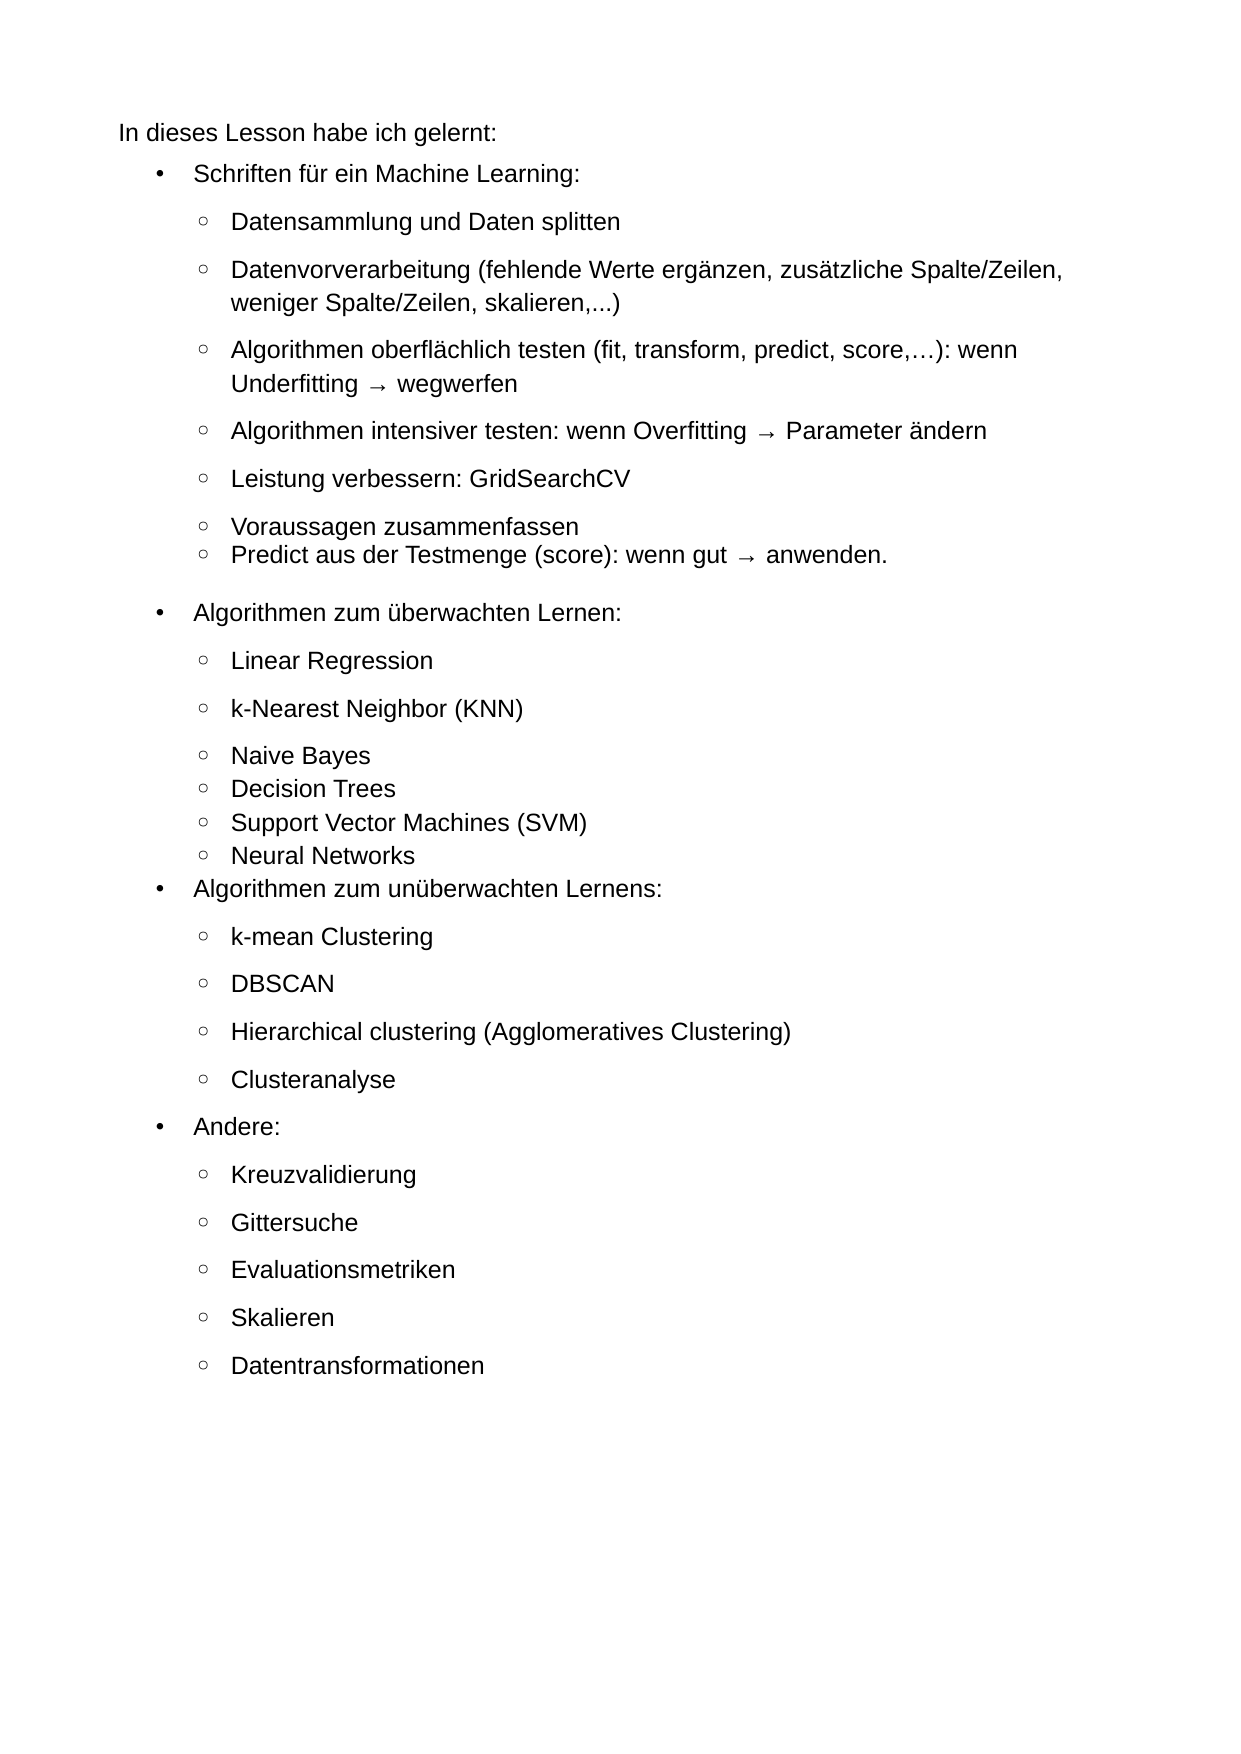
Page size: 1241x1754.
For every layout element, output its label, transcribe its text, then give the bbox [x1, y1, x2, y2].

list Schriften für ein Machine Learning: [156, 159, 1122, 188]
list Clusteranalyse [193, 1064, 1122, 1093]
list Predict aus der Testmenge (score): wenn gut → anwenden. [193, 541, 1122, 569]
list Algorithmen oberflächlich testen (fit, transform, predict, score,…): wenn Underfitting → wegwerfen [193, 336, 1122, 397]
list DBSCAN [193, 969, 1122, 998]
list Naive Bayes [193, 741, 1122, 770]
list Datensammlung und Daten splitten [193, 207, 1122, 236]
list Hierarchical clustering (Agglomeratives Clustering) [193, 1017, 1122, 1046]
list Algorithmen intensiver testen: wenn Overfitting → Parameter ändern [193, 416, 1122, 445]
list Andere: [156, 1112, 1122, 1141]
list Datentransformationen [193, 1351, 1122, 1380]
list Linear Regression [193, 646, 1122, 675]
list Datenvorverarbeitung (fehlende Werte ergänzen, zusätzliche Spalte/Zeilen, weniger Spalte/Zeilen, skalieren,...) [193, 255, 1122, 317]
list Voraussagen zusammenfassen [193, 512, 1122, 541]
list Support Vector Machines (SVM) [193, 807, 1122, 836]
list Evaluationsmetriken [193, 1255, 1122, 1284]
list k-Nearest Neighbor (KNN) [193, 693, 1122, 722]
list Decision Trees [193, 774, 1122, 803]
list Neural Networks [193, 841, 1122, 869]
list Skalieren [193, 1303, 1122, 1332]
list k-mean Clustering [193, 921, 1122, 950]
subtitle In dieses Lesson habe ich gelernt: [118, 118, 1122, 147]
list Algorithmen zum überwachten Lernen: [156, 598, 1122, 627]
list Gittersuche [193, 1208, 1122, 1237]
list Kreuzvalidierung [193, 1160, 1122, 1189]
list Algorithmen zum unüberwachten Lernens: [156, 874, 1122, 903]
list Leistung verbessern: GridSearchCV [193, 464, 1122, 493]
